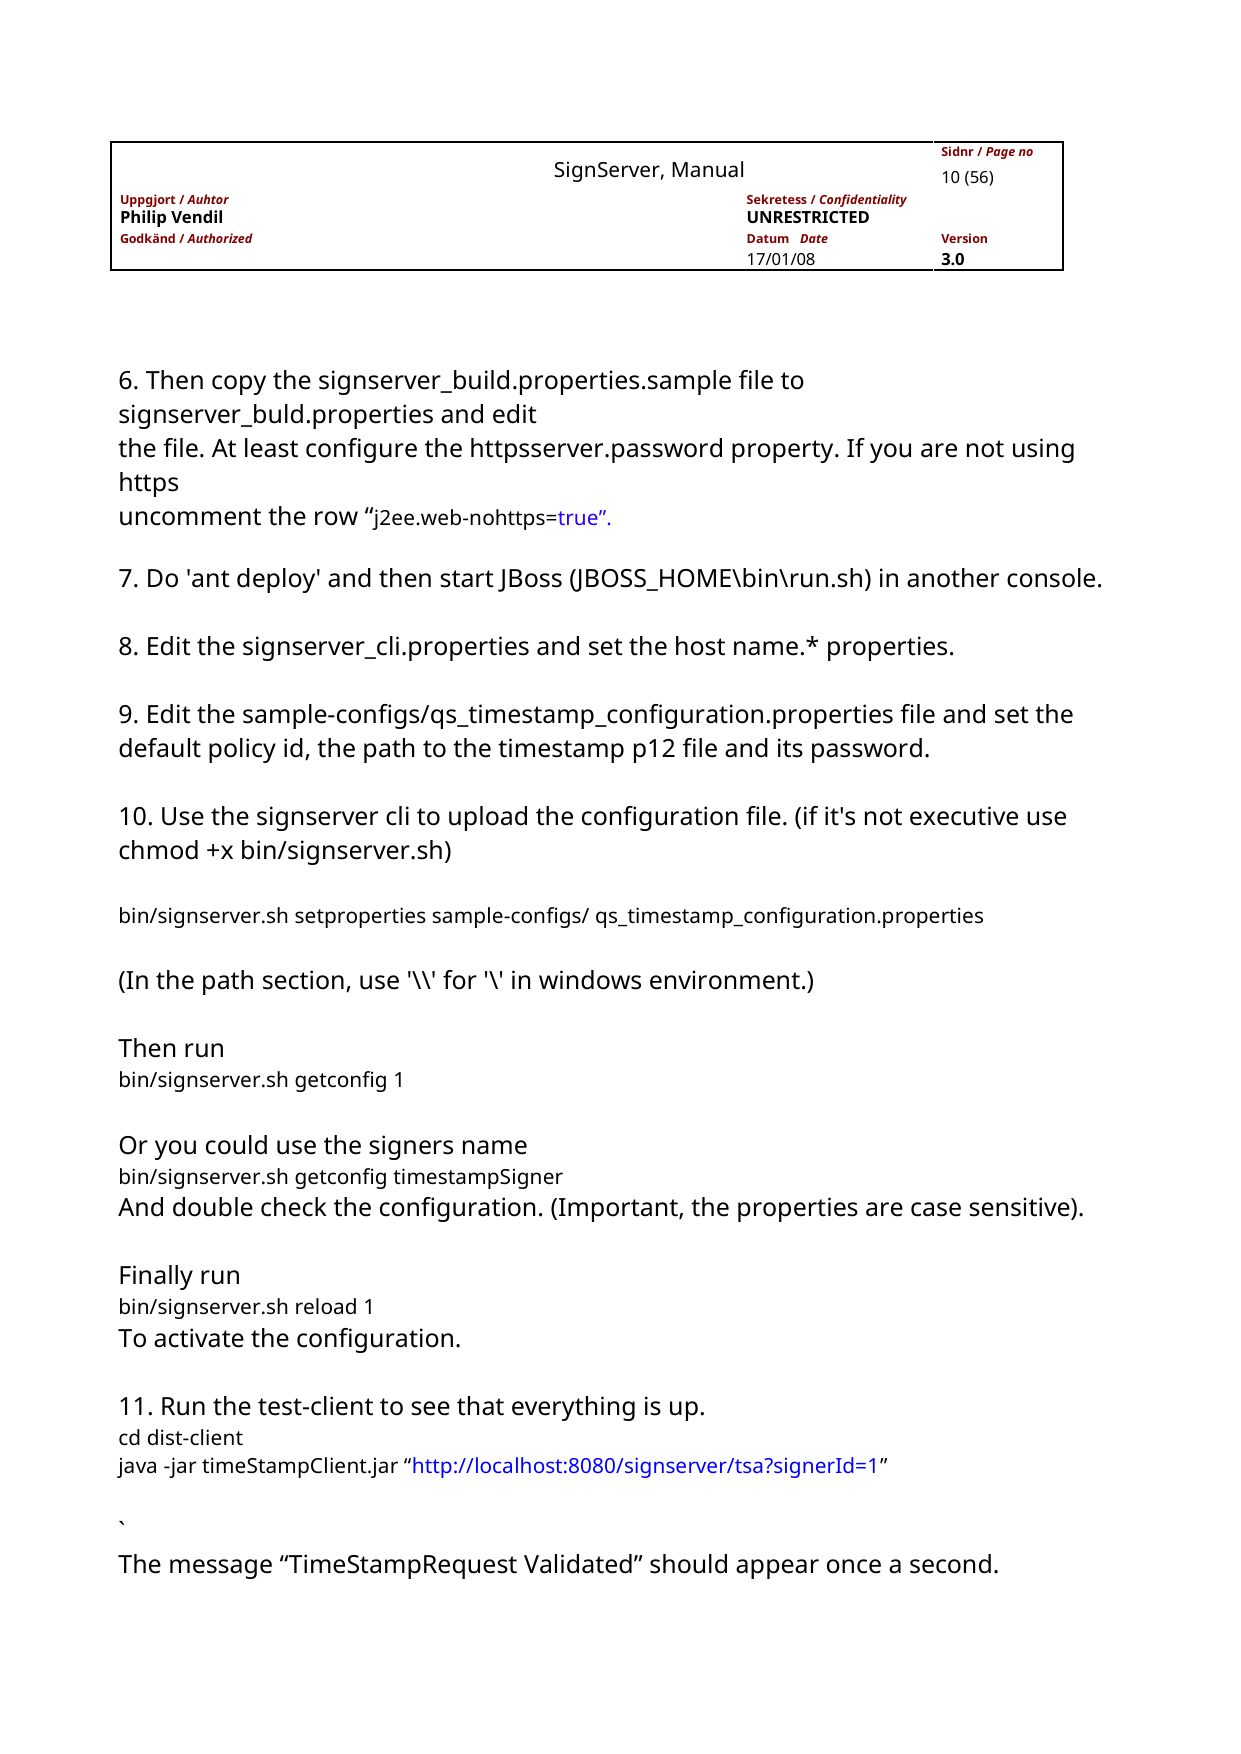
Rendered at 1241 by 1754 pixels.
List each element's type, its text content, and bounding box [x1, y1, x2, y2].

text (In the path section, use '\\' for '\' in windows environment.) [118, 963, 1122, 997]
text 9. Edit the sample-configs/qs_timestamp_configuration.properties file and set the default policy id, the path to the timestamp p12 file and its password. [118, 697, 1122, 765]
text bin/signserver.sh reload 1 [118, 1292, 1122, 1321]
text 10. Use the signserver cli to upload the configuration file. (if it's not executive use chmod +x bin/signserver.sh) [118, 799, 1122, 867]
text 6. Then copy the signserver_build.properties.sample file to signserver_buld.properties and edit [118, 363, 1122, 431]
text And double check the configuration. (Important, the properties are case sensitive). [118, 1190, 1122, 1224]
text bin/signserver.sh getconfig timestampSigner [118, 1162, 1122, 1190]
text 8. Edit the signserver_cli.properties and set the host name.* properties. [118, 629, 1122, 663]
text 11. Run the test-client to see that everything is up. [118, 1388, 1122, 1422]
text uncomment the row “j2ee.web-nohttps=true”. [118, 499, 1122, 533]
text 7. Do 'ant deploy' and then start JBoss (JBOSS_HOME\bin\run.sh) in another console. [118, 561, 1122, 595]
text cd dist-client [118, 1422, 1122, 1451]
text The message “TimeStampRequest Validated” should appear once a second. [118, 1547, 1122, 1581]
text java -jar timeStampClient.jar “http://localhost:8080/signserver/tsa?signerId=1” [118, 1451, 1122, 1479]
text the file. At least configure the httpsserver.password property. If you are not using https [118, 431, 1122, 499]
text Or you could use the signers name [118, 1128, 1122, 1162]
text Finally run [118, 1258, 1122, 1292]
text bin/signserver.sh setproperties sample-configs/ qs_timestamp_configuration.properties [118, 867, 1122, 929]
text ` [118, 1513, 1122, 1547]
text To activate the configuration. [118, 1321, 1122, 1354]
text bin/signserver.sh getconfig 1 [118, 1065, 1122, 1094]
text Then run [118, 1031, 1122, 1065]
